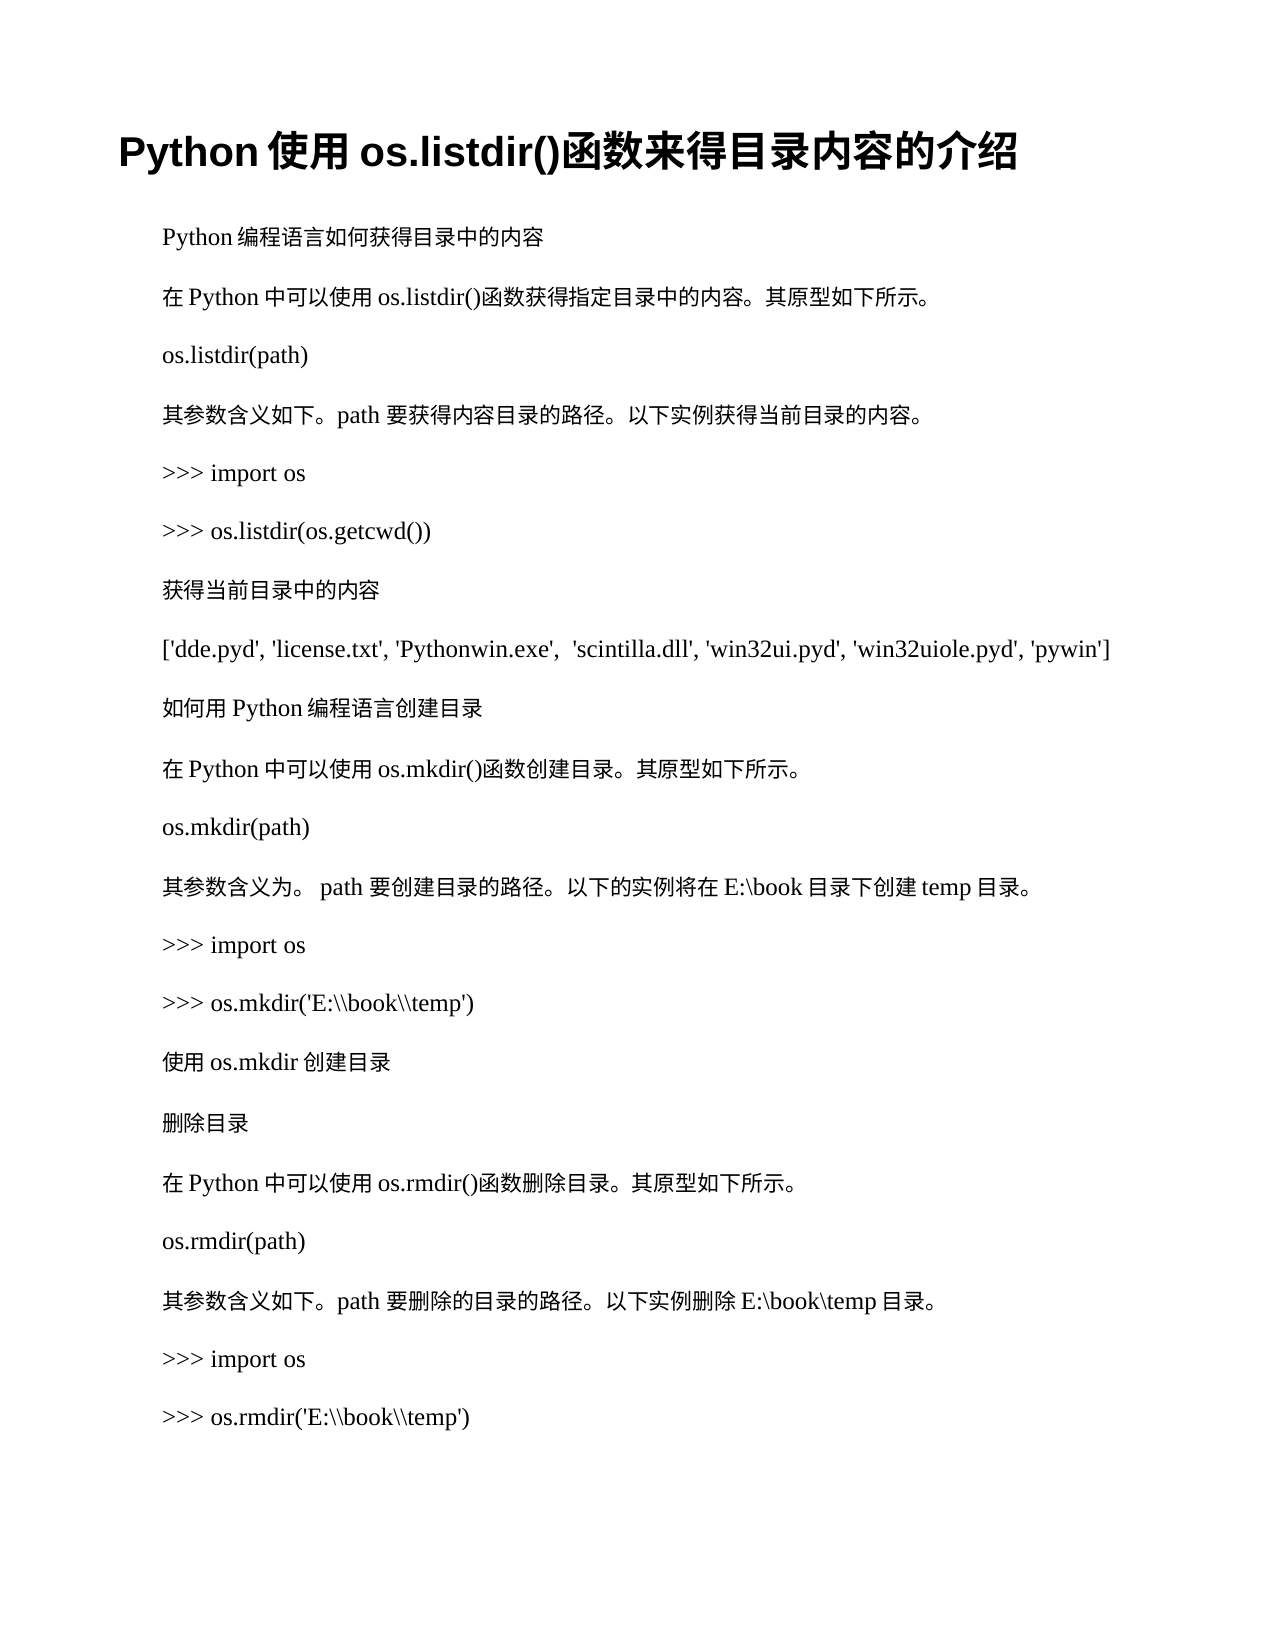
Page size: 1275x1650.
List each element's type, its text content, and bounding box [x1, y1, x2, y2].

list os.listdir(path) [118, 341, 1157, 369]
list os.mkdir(path) [118, 812, 1157, 841]
subtitle Python使用os.listdir()函数来得目录内容的介绍 [118, 118, 1157, 178]
list >>> import os [118, 458, 1157, 487]
list 其参数含义如下。path 要删除的目录的路径。以下实例删除E:\book\temp目录。 [118, 1284, 1157, 1316]
list os.rmdir(path) [118, 1226, 1157, 1255]
list 使用os.mkdir创建目录 [118, 1045, 1157, 1077]
list 其参数含义为。 path 要创建目录的路径。以下的实例将在E:\book目录下创建temp目录。 [118, 870, 1157, 901]
list >>> os.listdir(os.getcwd()) [118, 516, 1157, 545]
list 在Python中可以使用os.listdir()函数获得指定目录中的内容。其原型如下所示。 [118, 280, 1157, 312]
list 在Python中可以使用os.mkdir()函数创建目录。其原型如下所示。 [118, 752, 1157, 783]
list 其参数含义如下。path 要获得内容目录的路径。以下实例获得当前目录的内容。 [118, 398, 1157, 430]
list >>> os.rmdir('E:\\book\\temp') [118, 1402, 1157, 1431]
list >>> import os [118, 1344, 1157, 1373]
list 删除目录 [118, 1106, 1157, 1137]
list >>> os.mkdir('E:\\book\\temp') [118, 988, 1157, 1016]
list ['dde.pyd', 'license.txt', 'Pythonwin.exe', 'scintilla.dll', 'win32ui.pyd', 'win32uiole.pyd', 'pywin'] [118, 634, 1157, 663]
list 在Python中可以使用os.rmdir()函数删除目录。其原型如下所示。 [118, 1166, 1157, 1198]
list 获得当前目录中的内容 [118, 573, 1157, 605]
list Python编程语言如何获得目录中的内容 [118, 220, 1157, 251]
list >>> import os [118, 930, 1157, 959]
list 如何用Python编程语言创建目录 [118, 691, 1157, 723]
